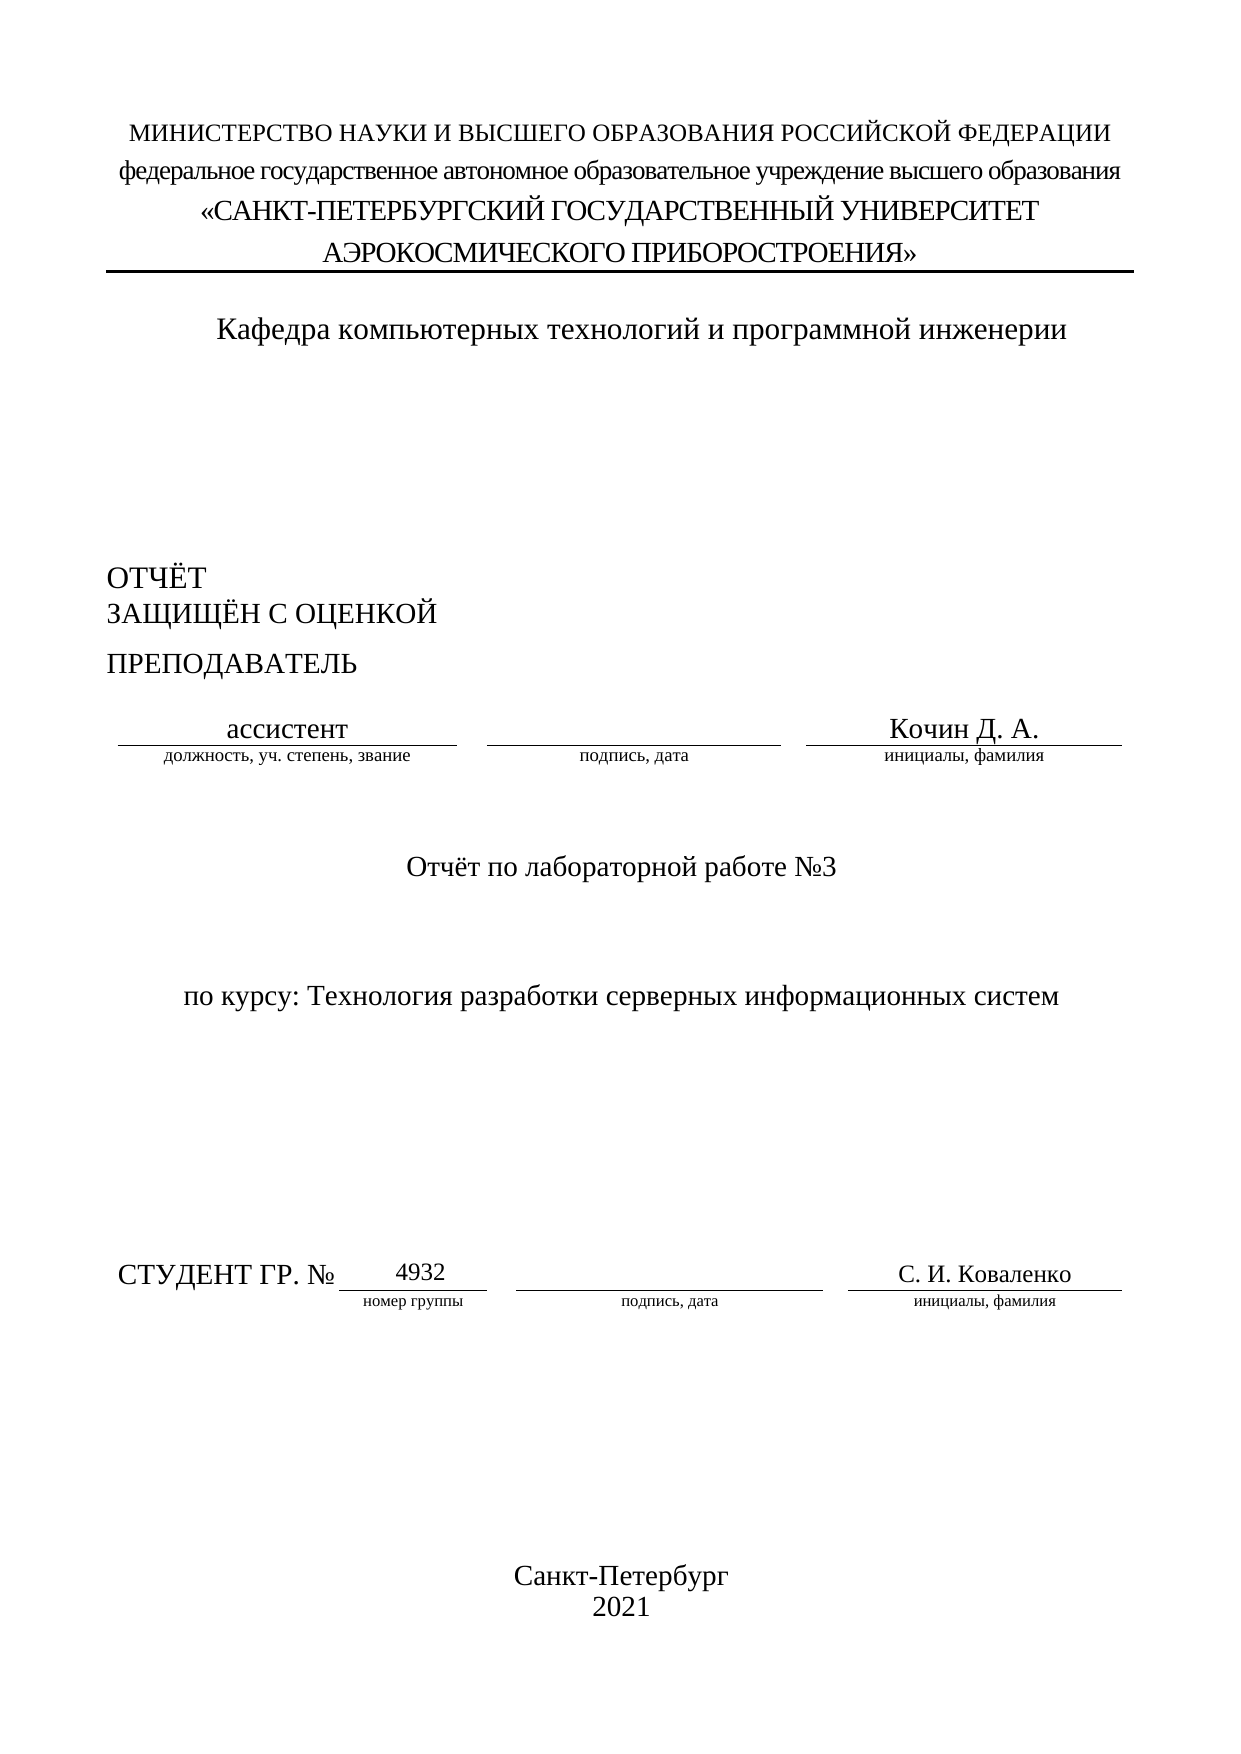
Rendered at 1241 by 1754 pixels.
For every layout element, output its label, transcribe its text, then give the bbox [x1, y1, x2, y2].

table_header [781, 697, 806, 745]
text по курсу: Технология разработки серверных информационных систем [109, 978, 1134, 1012]
subtitle федеральное государственное автономное образовательное учреждение высшего образования [106, 154, 1134, 185]
table_header [487, 1242, 516, 1290]
subtitle МИНИСТЕРСТВО НАУКИ И ВЫСШЕГО ОБРАЗОВАНИЯ РОССИЙСКОЙ ФЕДЕРАЦИИ [106, 118, 1134, 147]
subtitle АЭРОКОСМИЧЕСКОГО ПРИБОРОСТРОЕНИЯ» [106, 235, 1134, 270]
text Кафедра компьютерных технологий и программной инженерии [150, 311, 1134, 347]
table_cell подпись, дата [516, 1291, 823, 1310]
text ЗАЩИЩЁН С ОЦЕНКОЙ [106, 596, 1134, 629]
text ПРЕПОДАВАТЕЛЬ [106, 646, 1134, 680]
table_header [823, 1242, 848, 1290]
table_header ассистент [118, 697, 457, 745]
table_cell [118, 1290, 339, 1310]
table_header [516, 1242, 823, 1290]
table_header 4932 [354, 1242, 487, 1290]
table_cell инициалы, фамилия [806, 746, 1122, 765]
table_header [457, 697, 487, 745]
table_cell [781, 745, 806, 765]
text 2021 [108, 1591, 1134, 1623]
table_cell [457, 745, 487, 765]
table_cell номер группы [339, 1291, 487, 1310]
text Санкт-Петербург [108, 1560, 1134, 1591]
table_cell инициалы, фамилия [848, 1291, 1122, 1310]
text ОТЧЁТ [106, 560, 1134, 596]
subtitle «САНКТ-ПЕТЕРБУРГСКИЙ ГОСУДАРСТВЕННЫЙ УНИВЕРСИТЕТ [106, 193, 1134, 226]
table_header СТУДЕНТ ГР. № [118, 1242, 354, 1290]
table_cell [823, 1290, 848, 1310]
table_cell подпись, дата [487, 746, 781, 765]
table_header [487, 697, 781, 745]
text Отчёт по лабораторной работе №3 [109, 849, 1134, 883]
table_header Кочин Д. А. [806, 697, 1122, 745]
table_cell должность, уч. степень, звание [118, 746, 457, 765]
table_header С. И. Коваленко [848, 1242, 1122, 1290]
table_cell [487, 1290, 516, 1310]
